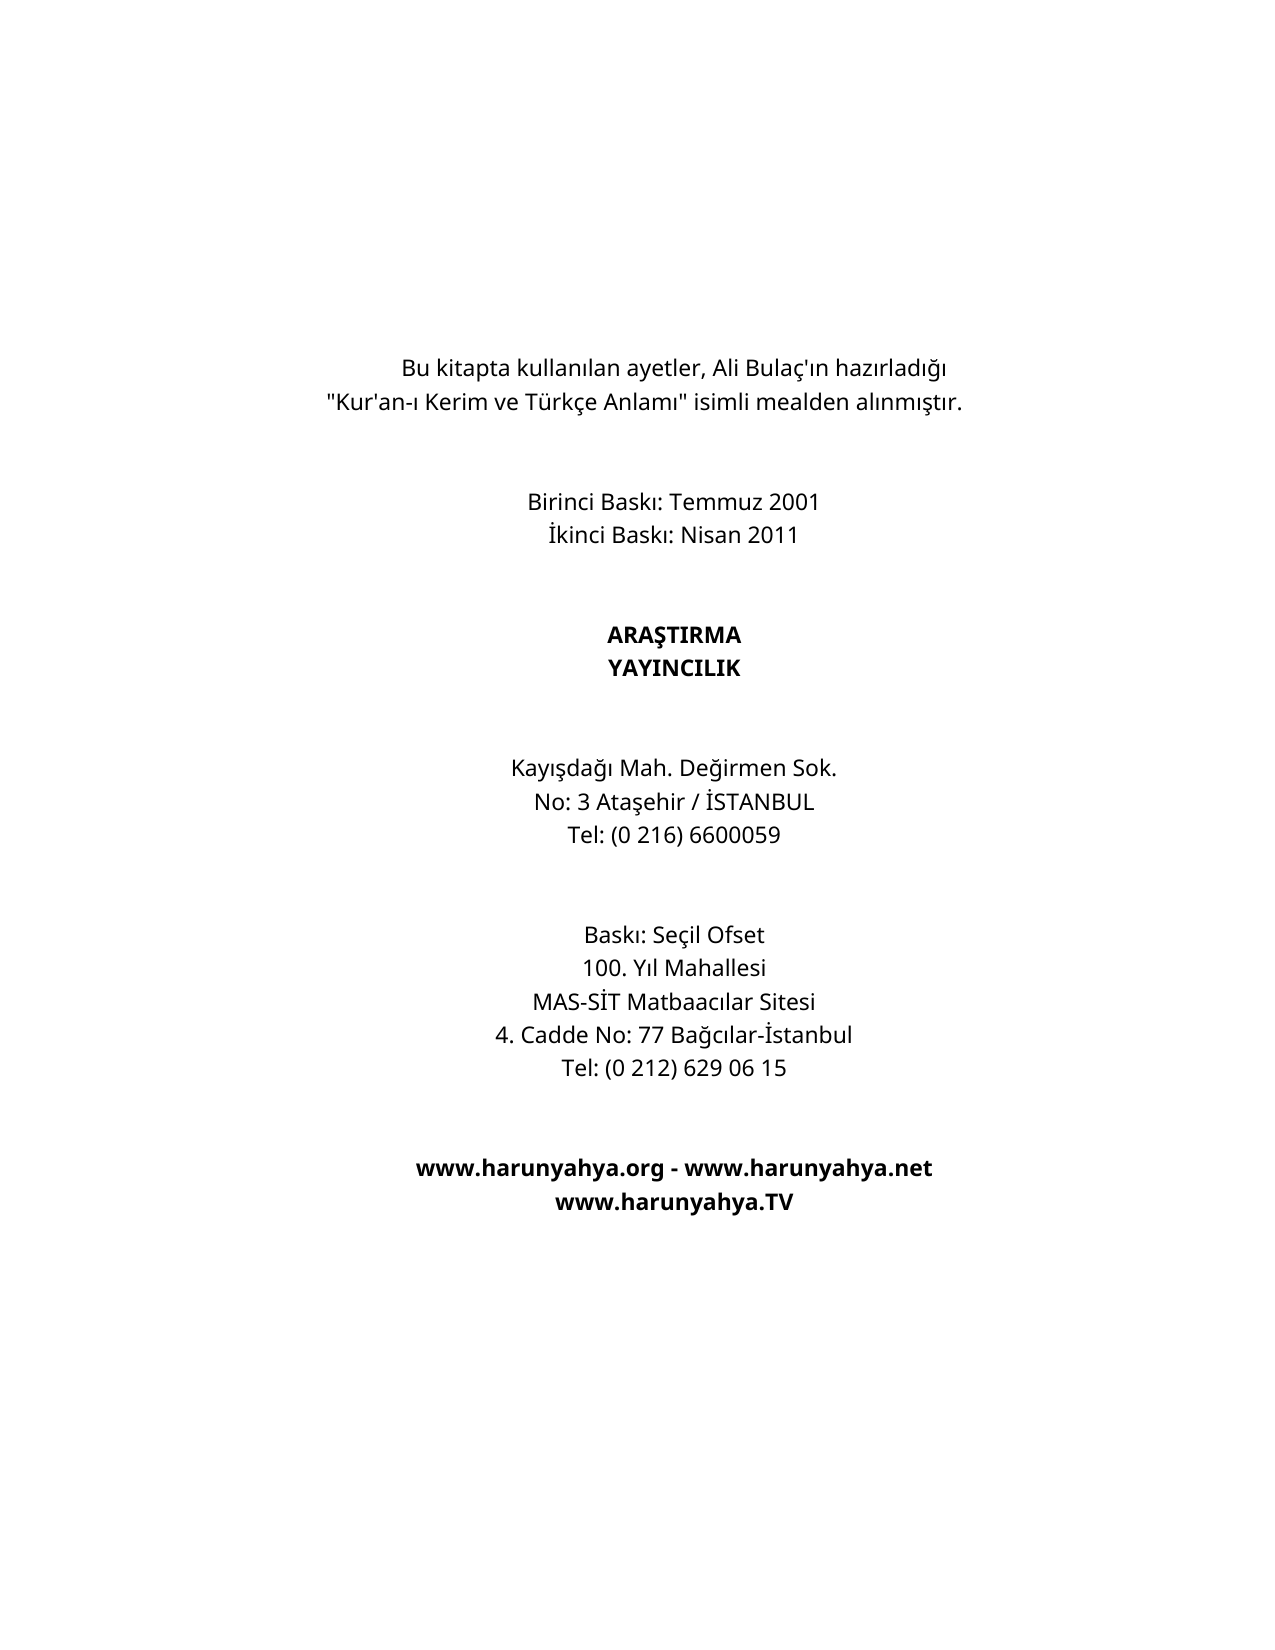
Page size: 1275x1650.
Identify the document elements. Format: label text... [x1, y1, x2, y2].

text MAS-SİT Matbaacılar Sitesi [134, 983, 1155, 1017]
text Kayışdağı Mah. Değirmen Sok. [134, 750, 1155, 783]
text YAYINCILIK [134, 650, 1155, 683]
text Tel: (0 212) 629 06 15 [134, 1050, 1155, 1083]
text ARAŞTIRMA [134, 617, 1155, 650]
text No: 3 Ataşehir / İSTANBUL [134, 783, 1155, 817]
text 4. Cadde No: 77 Bağcılar-İstanbul [134, 1017, 1155, 1050]
text Birinci Baskı: Temmuz 2001 [134, 483, 1155, 517]
text Bu kitapta kullanılan ayetler, Ali Bulaç'ın hazırladığı "Kur'an-ı Kerim ve Türkçe Anlamı" isimli mealden alınmıştır. [134, 350, 1155, 417]
text Tel: (0 216) 6600059 [134, 817, 1155, 850]
text www.harunyahya.org - www.harunyahya.net [134, 1150, 1155, 1183]
text 100. Yıl Mahallesi [134, 950, 1155, 983]
text Baskı: Seçil Ofset [134, 917, 1155, 950]
text www.harunyahya.TV [134, 1183, 1155, 1217]
text İkinci Baskı: Nisan 2011 [134, 517, 1155, 550]
